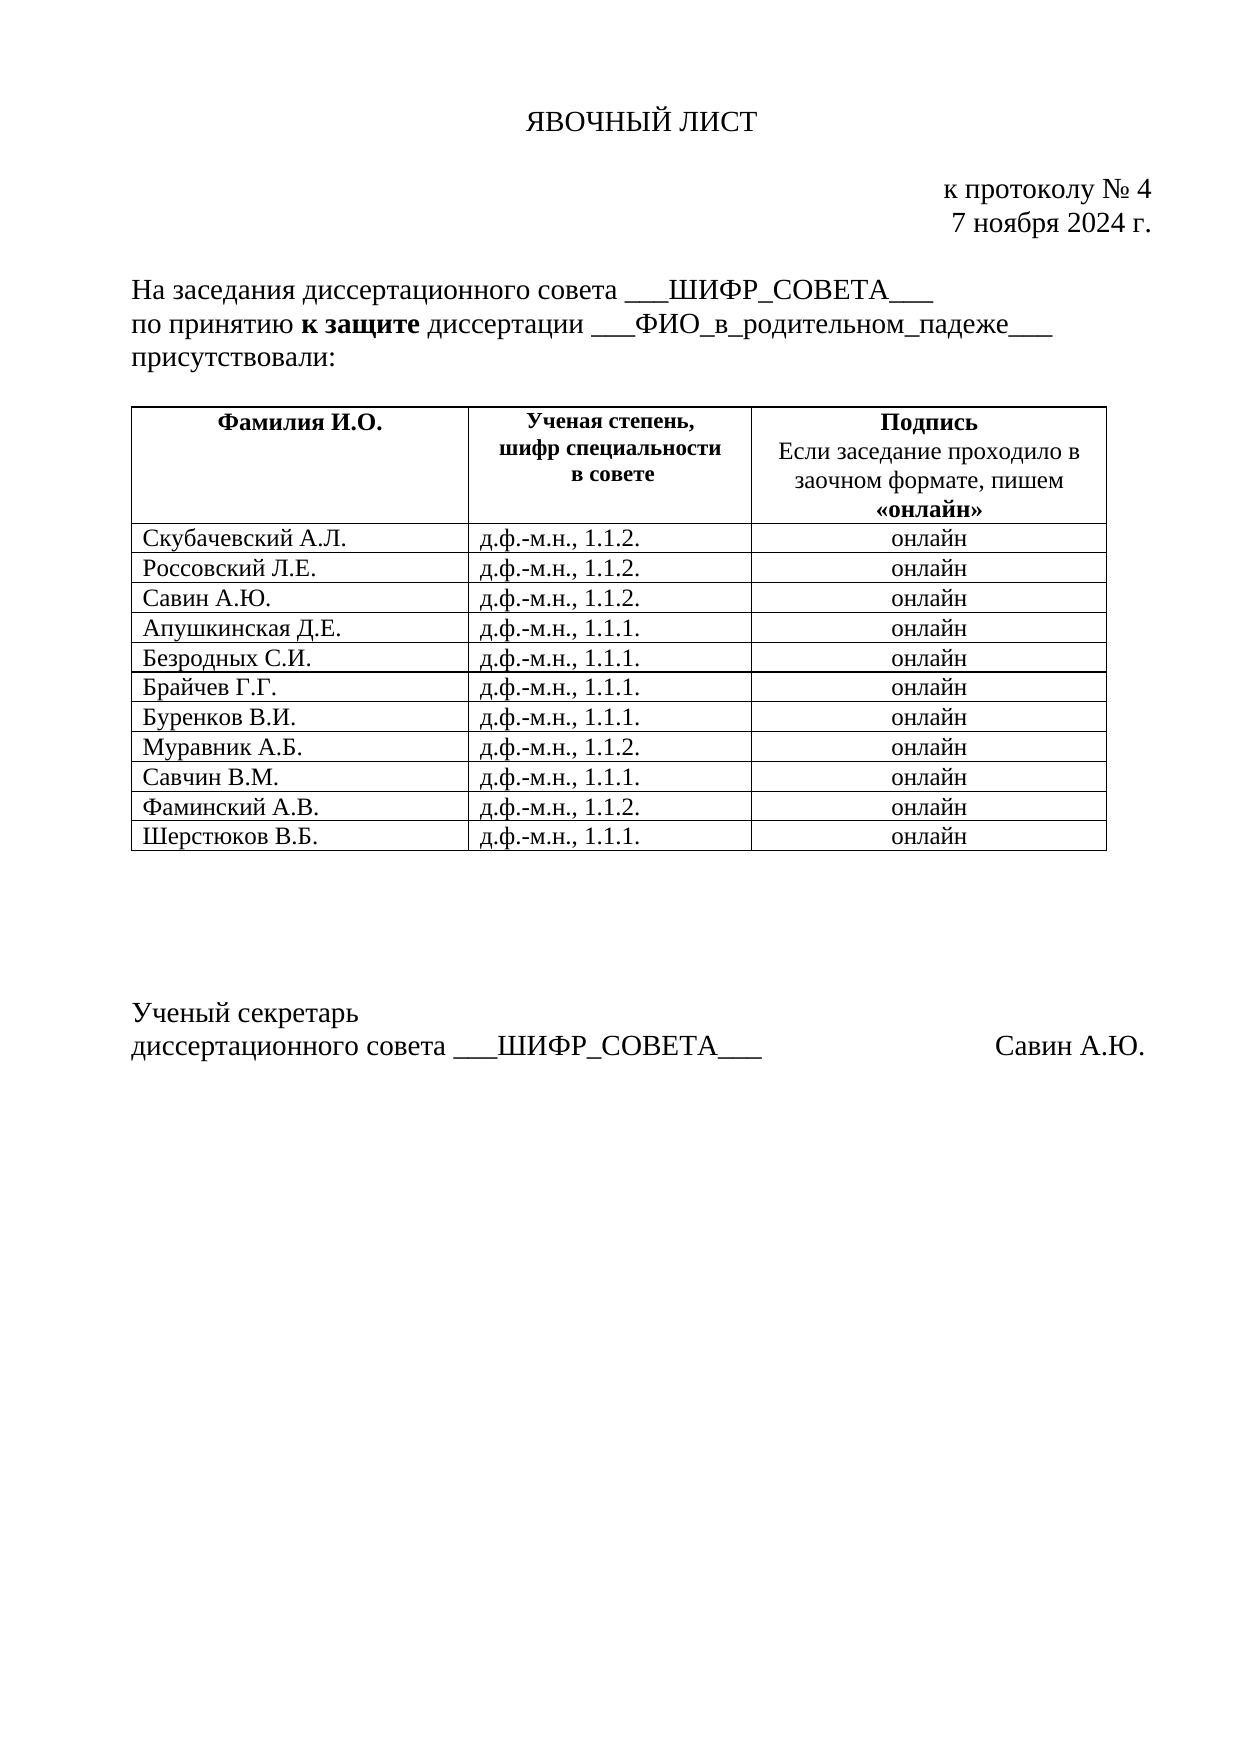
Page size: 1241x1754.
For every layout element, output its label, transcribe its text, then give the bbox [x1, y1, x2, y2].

table_cell Савин А.Ю. [132, 583, 468, 612]
table_cell Россовский Л.Е. [132, 553, 468, 582]
table_cell д.ф.-м.н., 1.1.1. [469, 643, 751, 671]
table_cell д.ф.-м.н., 1.1.1. [469, 821, 751, 850]
table_cell д.ф.-м.н., 1.1.2. [469, 524, 751, 552]
table_cell д.ф.-м.н., 1.1.1. [469, 613, 751, 642]
table_cell онлайн [752, 613, 1106, 642]
table_cell онлайн [752, 643, 1106, 671]
table_cell онлайн [752, 792, 1106, 820]
table_header Ученая степень, шифр специальности в совете [469, 408, 751, 522]
table_cell онлайн [752, 762, 1106, 791]
table_cell онлайн [752, 821, 1106, 850]
table_header Фамилия И.О. [132, 408, 468, 522]
table_cell онлайн [752, 673, 1106, 701]
table_cell Фаминский А.В. [132, 792, 468, 820]
text к протоколу № 4 [131, 172, 1152, 205]
table_cell Скубачевский А.Л. [132, 524, 468, 552]
table_cell онлайн [752, 702, 1106, 731]
table_cell д.ф.-м.н., 1.1.2. [469, 792, 751, 820]
table_cell Савчин В.М. [132, 762, 468, 791]
text диссертационного совета ___ШИФР_СОВЕТА___ Савин А.Ю. [131, 1028, 1152, 1062]
text Ученый секретарь [131, 995, 1152, 1028]
table_cell д.ф.-м.н., 1.1.1. [469, 702, 751, 731]
table_header Подпись Если заседание проходило в заочном формате, пишем «онлайн» [752, 408, 1106, 522]
table_cell Брайчев Г.Г. [132, 673, 468, 701]
table_cell Буренков В.И. [132, 702, 468, 731]
table_cell онлайн [752, 583, 1106, 612]
table_cell Муравник А.Б. [132, 732, 468, 761]
text На заседания диссертационного совета ___ШИФР_СОВЕТА___ [131, 272, 1152, 306]
table_cell Апушкинская Д.Е. [132, 613, 468, 642]
table_cell онлайн [752, 732, 1106, 761]
table_cell онлайн [752, 524, 1106, 552]
text ЯВОЧНЫЙ ЛИСТ [131, 104, 1152, 138]
table_cell д.ф.-м.н., 1.1.2. [469, 583, 751, 612]
text 7 ноября 2024 г. [500, 205, 1152, 239]
table_cell д.ф.-м.н., 1.1.2. [469, 732, 751, 761]
table_cell онлайн [752, 553, 1106, 582]
table_cell Безродных С.И. [132, 643, 468, 671]
table_cell Шерстюков В.Б. [132, 821, 468, 850]
table_cell д.ф.-м.н., 1.1.1. [469, 673, 751, 701]
table_cell д.ф.-м.н., 1.1.1. [469, 762, 751, 791]
table_cell д.ф.-м.н., 1.1.2. [469, 553, 751, 582]
text по принятию к защите диссертации ___ФИО_в_родительном_падеже___ присутствовали: [131, 306, 1152, 373]
